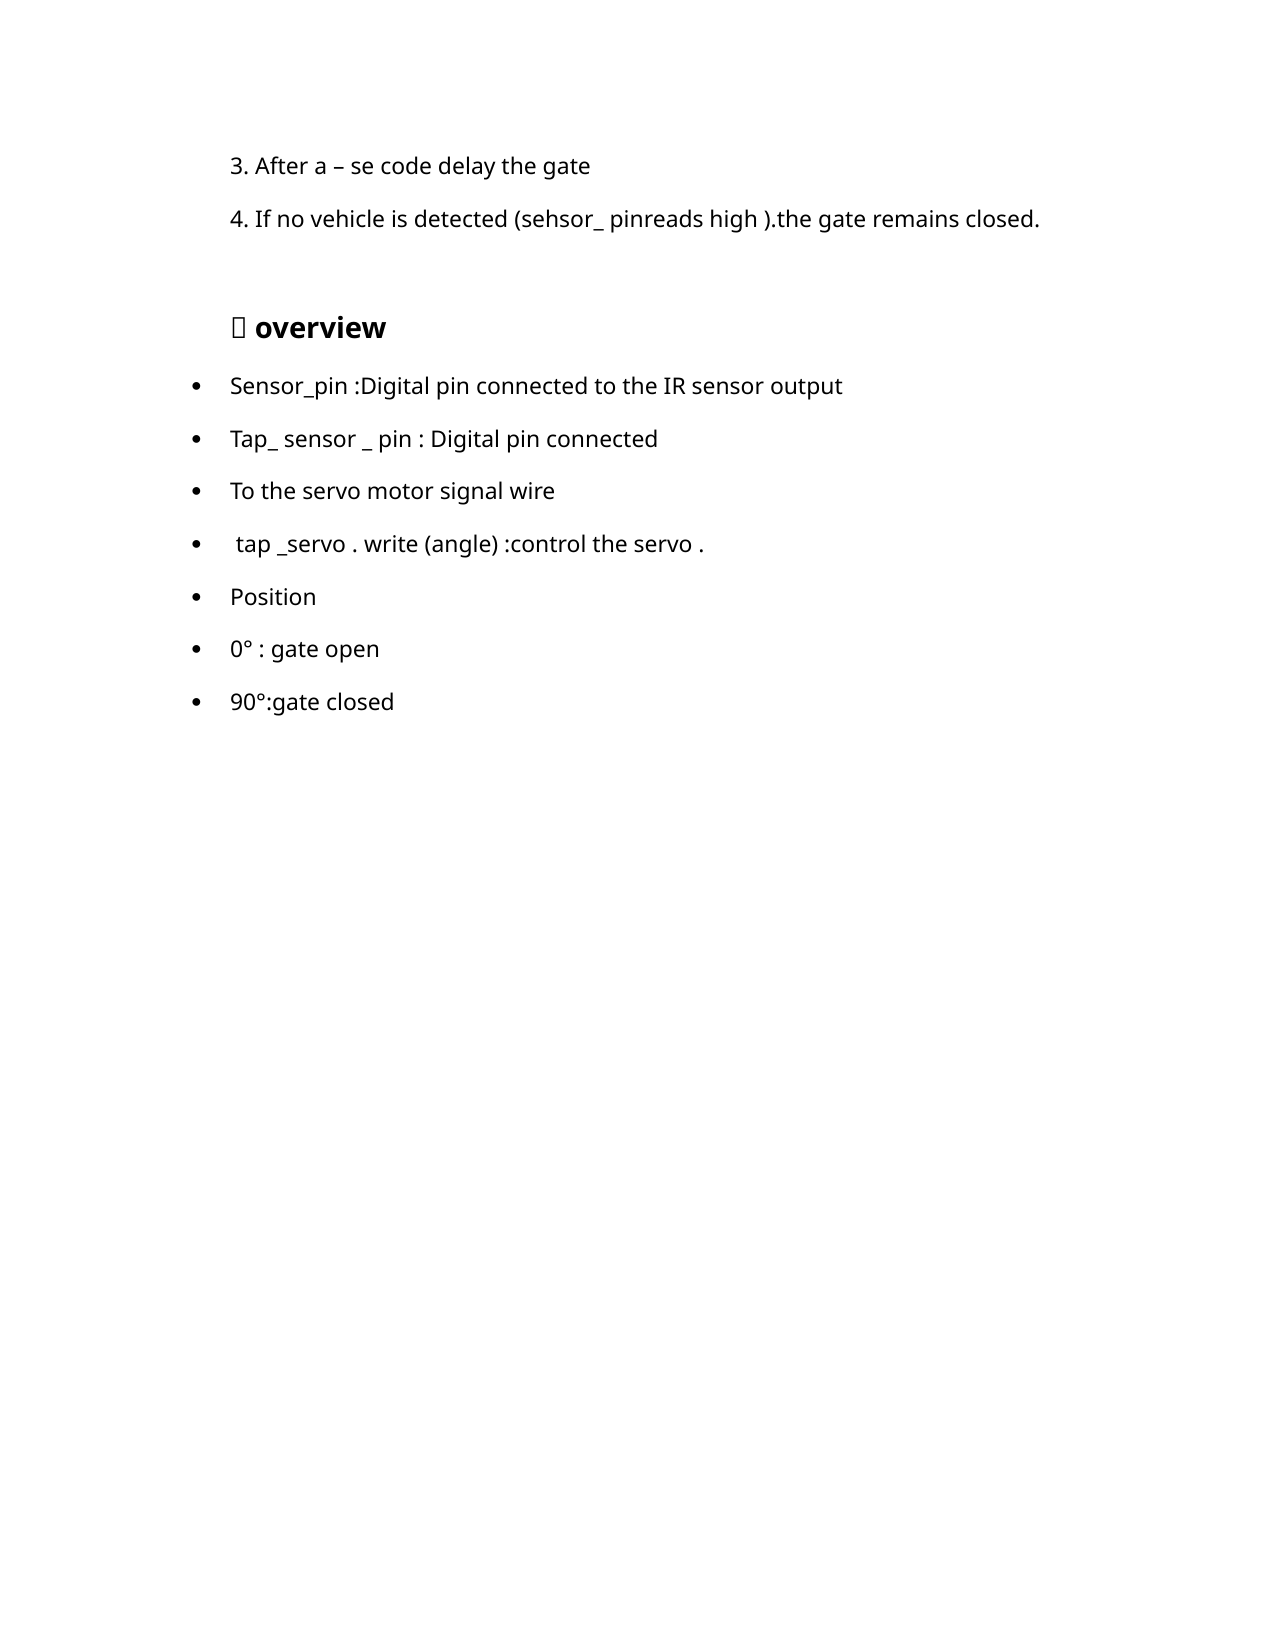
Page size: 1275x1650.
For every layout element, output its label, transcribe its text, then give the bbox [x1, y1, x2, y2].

list tap _servo . write (angle) :control the servo . [192, 528, 1125, 559]
list 4. If no vehicle is detected (sehsor_ pinreads high ).the gate remains closed. [230, 203, 1125, 234]
list 0° : gate open [192, 633, 1125, 664]
list Sensor_pin :Digital pin connected to the IR sensor output [192, 370, 1125, 401]
list Position [192, 581, 1125, 612]
list 90°:gate closed [192, 686, 1125, 717]
list 3. After a – se code delay the gate [230, 150, 1125, 181]
list 📜 overview [230, 308, 1125, 347]
list To the servo motor signal wire [192, 475, 1125, 507]
list Tap_ sensor _ pin : Digital pin connected [192, 423, 1125, 454]
